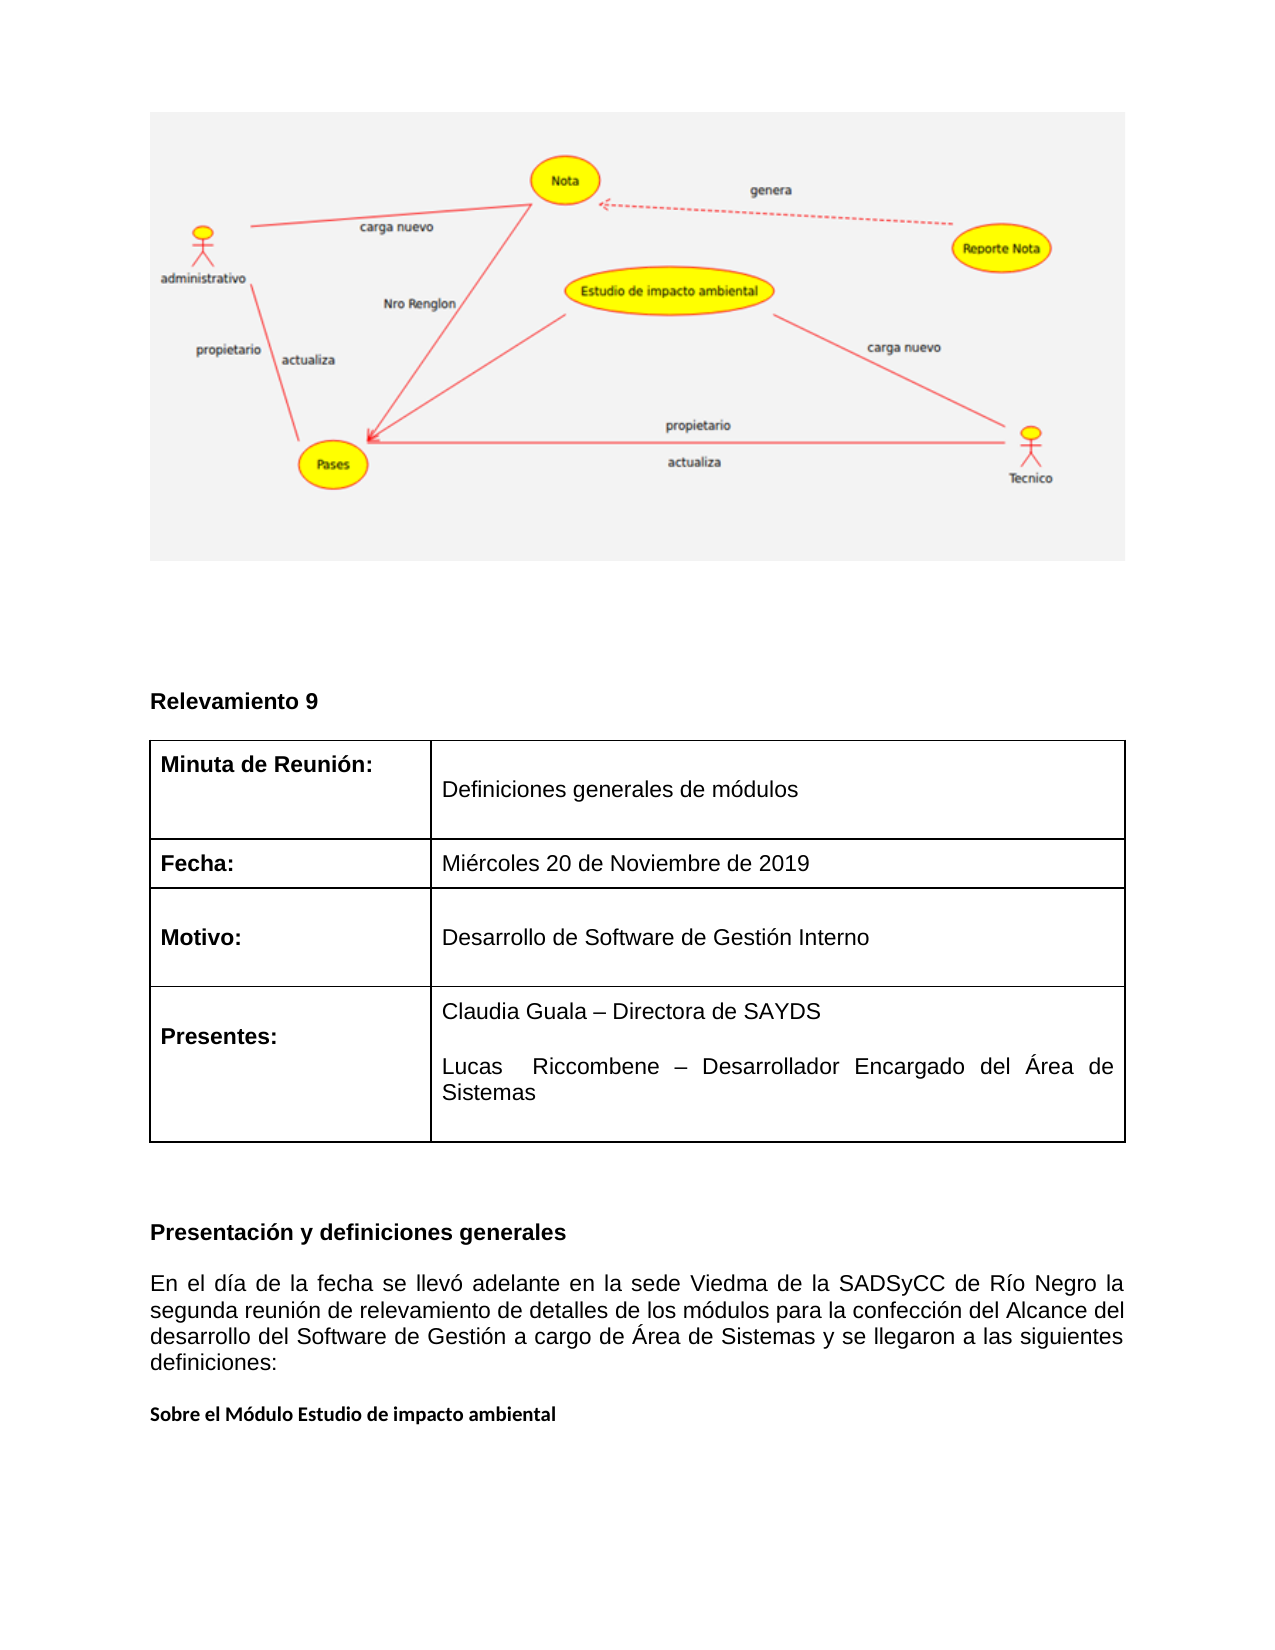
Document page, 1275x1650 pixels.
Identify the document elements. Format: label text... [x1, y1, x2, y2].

table_header Definiciones generales de módulos [432, 741, 1124, 838]
table_cell Claudia Guala – Directora de SAYDS Lucas Riccombene – Desarrollador Encargado del Área de Sistemas [432, 987, 1124, 1141]
table_cell Presentes: [151, 987, 430, 1141]
table_cell Desarrollo de Software de Gestión Interno [432, 889, 1124, 986]
table_cell Motivo: [151, 889, 430, 986]
text Sobre el Módulo Estudio de impacto ambiental [150, 1401, 1125, 1426]
text Relevamiento 9 [150, 688, 1125, 714]
table_cell Miércoles 20 de Noviembre de 2019 [432, 840, 1124, 887]
table_cell Fecha: [151, 840, 430, 887]
text En el día de la fecha se llevó adelante en la sede Viedma de la SADSyCC de Río Negro la segunda reunión de relevamiento de detalles de los módulos para la confección del Alcance del desarrollo del Software de Gestión a cargo de Área de Sistemas y se llegaron a las siguientes definiciones: [150, 1270, 1125, 1376]
table_header Minuta de Reunión: [151, 741, 430, 838]
text Presentación y definiciones generales [150, 1219, 1125, 1245]
picture [150, 112, 1125, 561]
